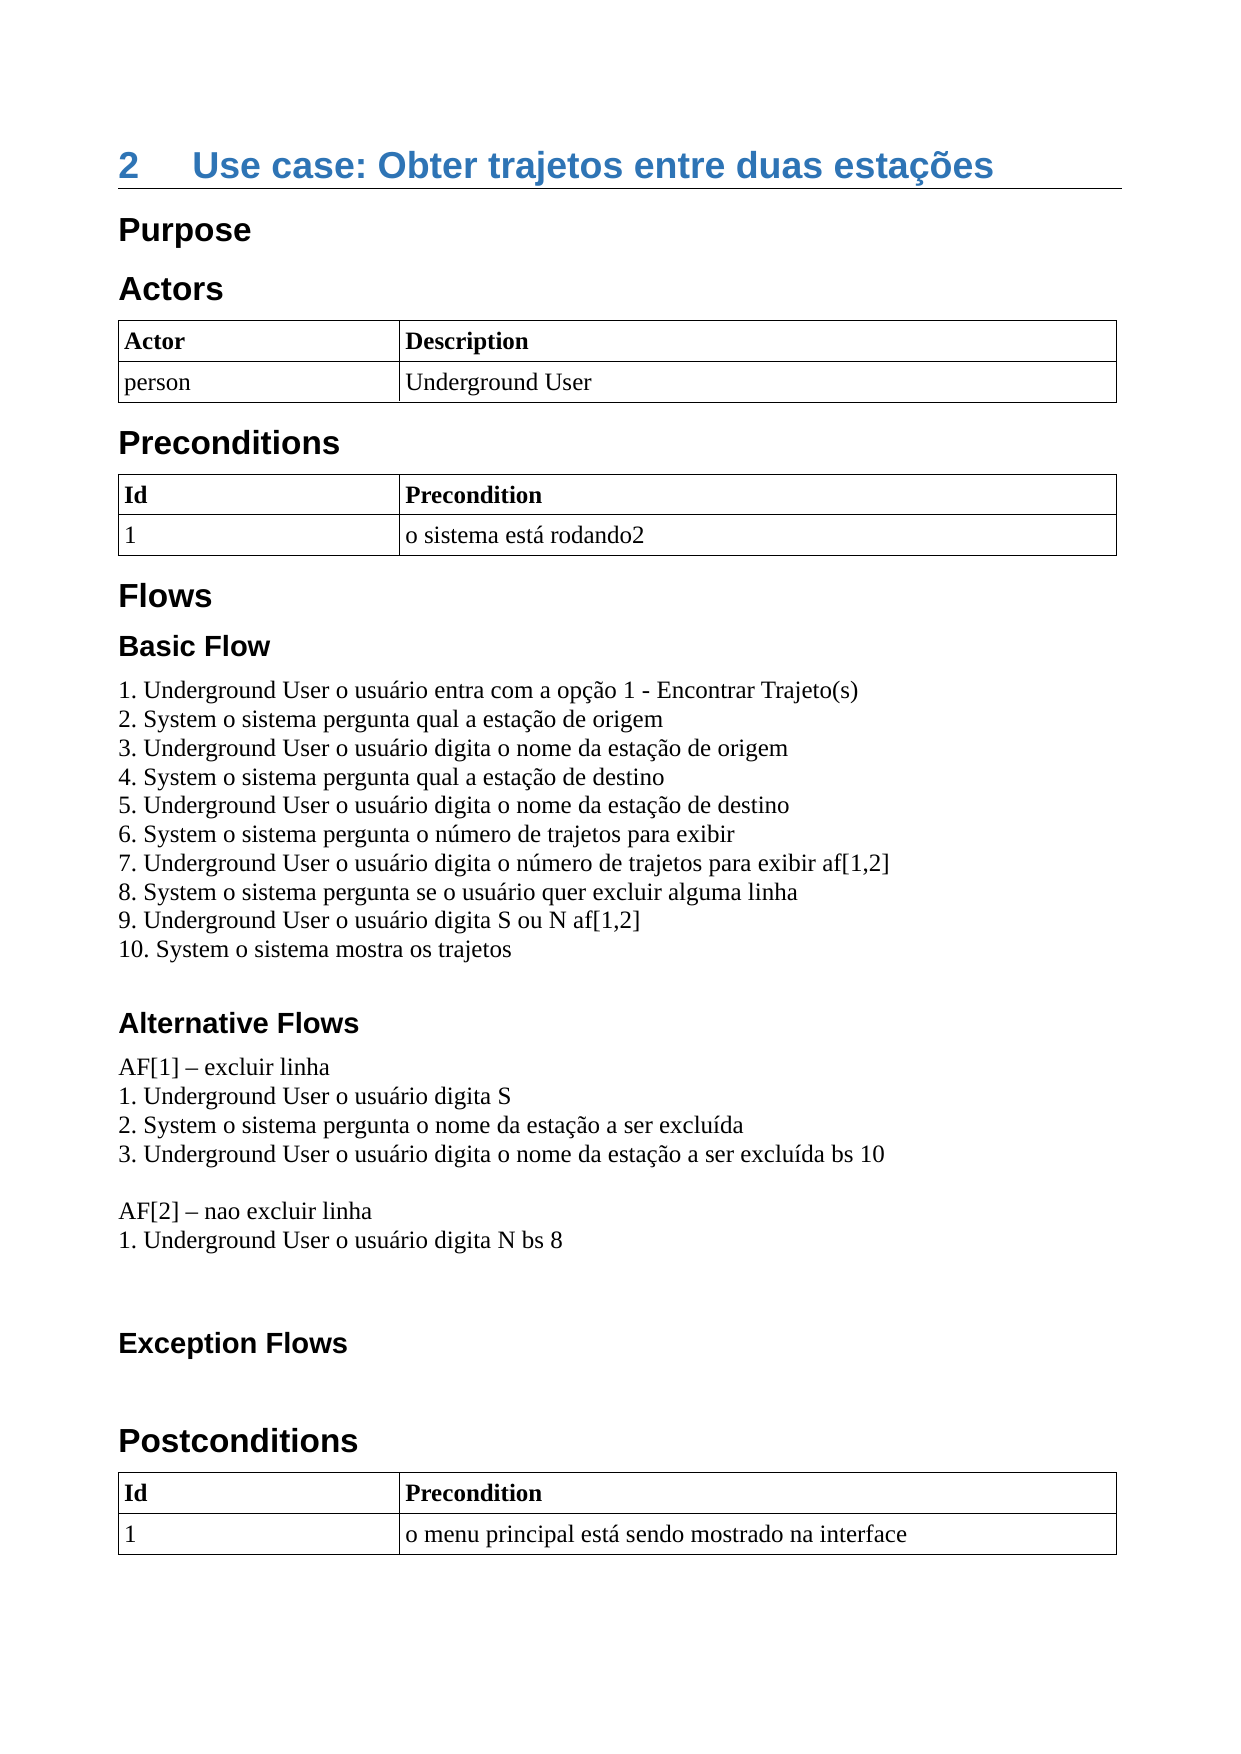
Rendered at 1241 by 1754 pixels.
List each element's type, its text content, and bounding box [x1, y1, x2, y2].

table_cell o sistema está rodando2 [400, 515, 1116, 555]
table_header Id [119, 1473, 399, 1513]
subtitle Basic Flow [118, 629, 1122, 663]
table_header Id [119, 475, 399, 514]
text 3. Underground User o usuário digita o nome da estação de origem [118, 733, 1122, 762]
text 1. Underground User o usuário entra com a opção 1 - Encontrar Trajeto(s) [118, 676, 1122, 704]
subtitle Alternative Flows [118, 1006, 1122, 1040]
text AF[2] – nao excluir linha [118, 1196, 1122, 1225]
text 8. System o sistema pergunta se o usuário quer excluir alguma linha [118, 877, 1122, 906]
text 3. Underground User o usuário digita o nome da estação a ser excluída bs 10 [118, 1139, 1122, 1167]
subtitle Use case: Obter trajetos entre duas estações [118, 143, 1122, 188]
text 7. Underground User o usuário digita o número de trajetos para exibir af[1,2] [118, 848, 1122, 877]
subtitle Purpose [118, 210, 1122, 248]
text 9. Underground User o usuário digita S ou N af[1,2] [118, 906, 1122, 934]
text 2. System o sistema pergunta qual a estação de origem [118, 704, 1122, 733]
text 5. Underground User o usuário digita o nome da estação de destino [118, 791, 1122, 819]
table_cell 1 [119, 515, 399, 555]
text 10. System o sistema mostra os trajetos [118, 934, 1122, 963]
text 1. Underground User o usuário digita N bs 8 [118, 1225, 1122, 1254]
table_header Precondition [400, 1473, 1116, 1513]
table_cell person [119, 362, 399, 401]
table_header Precondition [400, 475, 1116, 514]
subtitle Preconditions [118, 423, 1122, 461]
table_header Actor [119, 321, 399, 361]
subtitle Postconditions [118, 1421, 1122, 1460]
text 1. Underground User o usuário digita S [118, 1081, 1122, 1110]
table_cell Underground User [400, 362, 1116, 401]
subtitle Actors [118, 269, 1122, 307]
text 2. System o sistema pergunta o nome da estação a ser excluída [118, 1110, 1122, 1139]
subtitle Exception Flows [118, 1326, 1122, 1359]
text 4. System o sistema pergunta qual a estação de destino [118, 762, 1122, 791]
table_cell 1 [119, 1514, 399, 1554]
text AF[1] – excluir linha [118, 1052, 1122, 1081]
table_header Description [400, 321, 1116, 361]
subtitle Flows [118, 576, 1122, 615]
table_cell o menu principal está sendo mostrado na interface [400, 1514, 1116, 1554]
text 6. System o sistema pergunta o número de trajetos para exibir [118, 819, 1122, 848]
